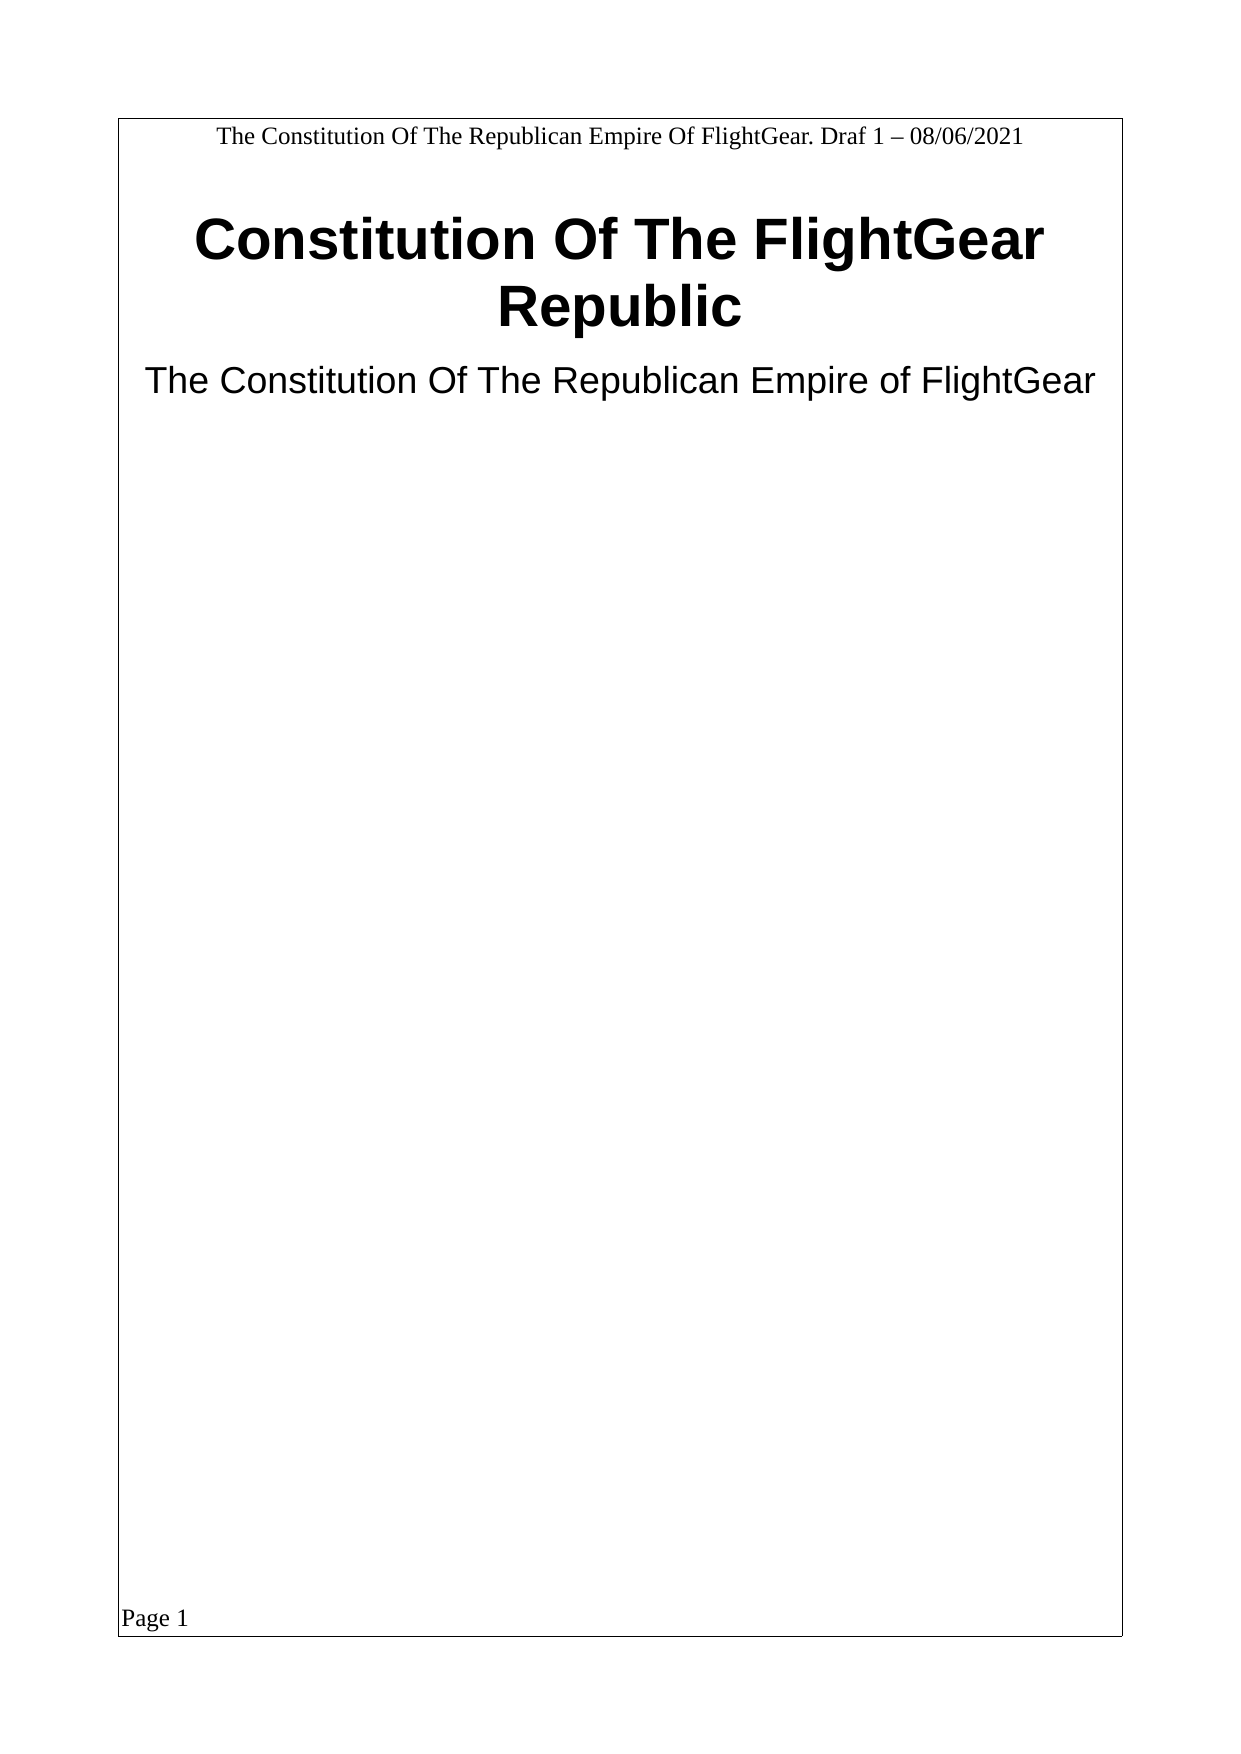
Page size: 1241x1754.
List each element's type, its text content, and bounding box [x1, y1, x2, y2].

title Constitution Of The FlightGear Republic [121, 205, 1119, 339]
subtitle The Constitution Of The Republican Empire of FlightGear [121, 358, 1119, 401]
